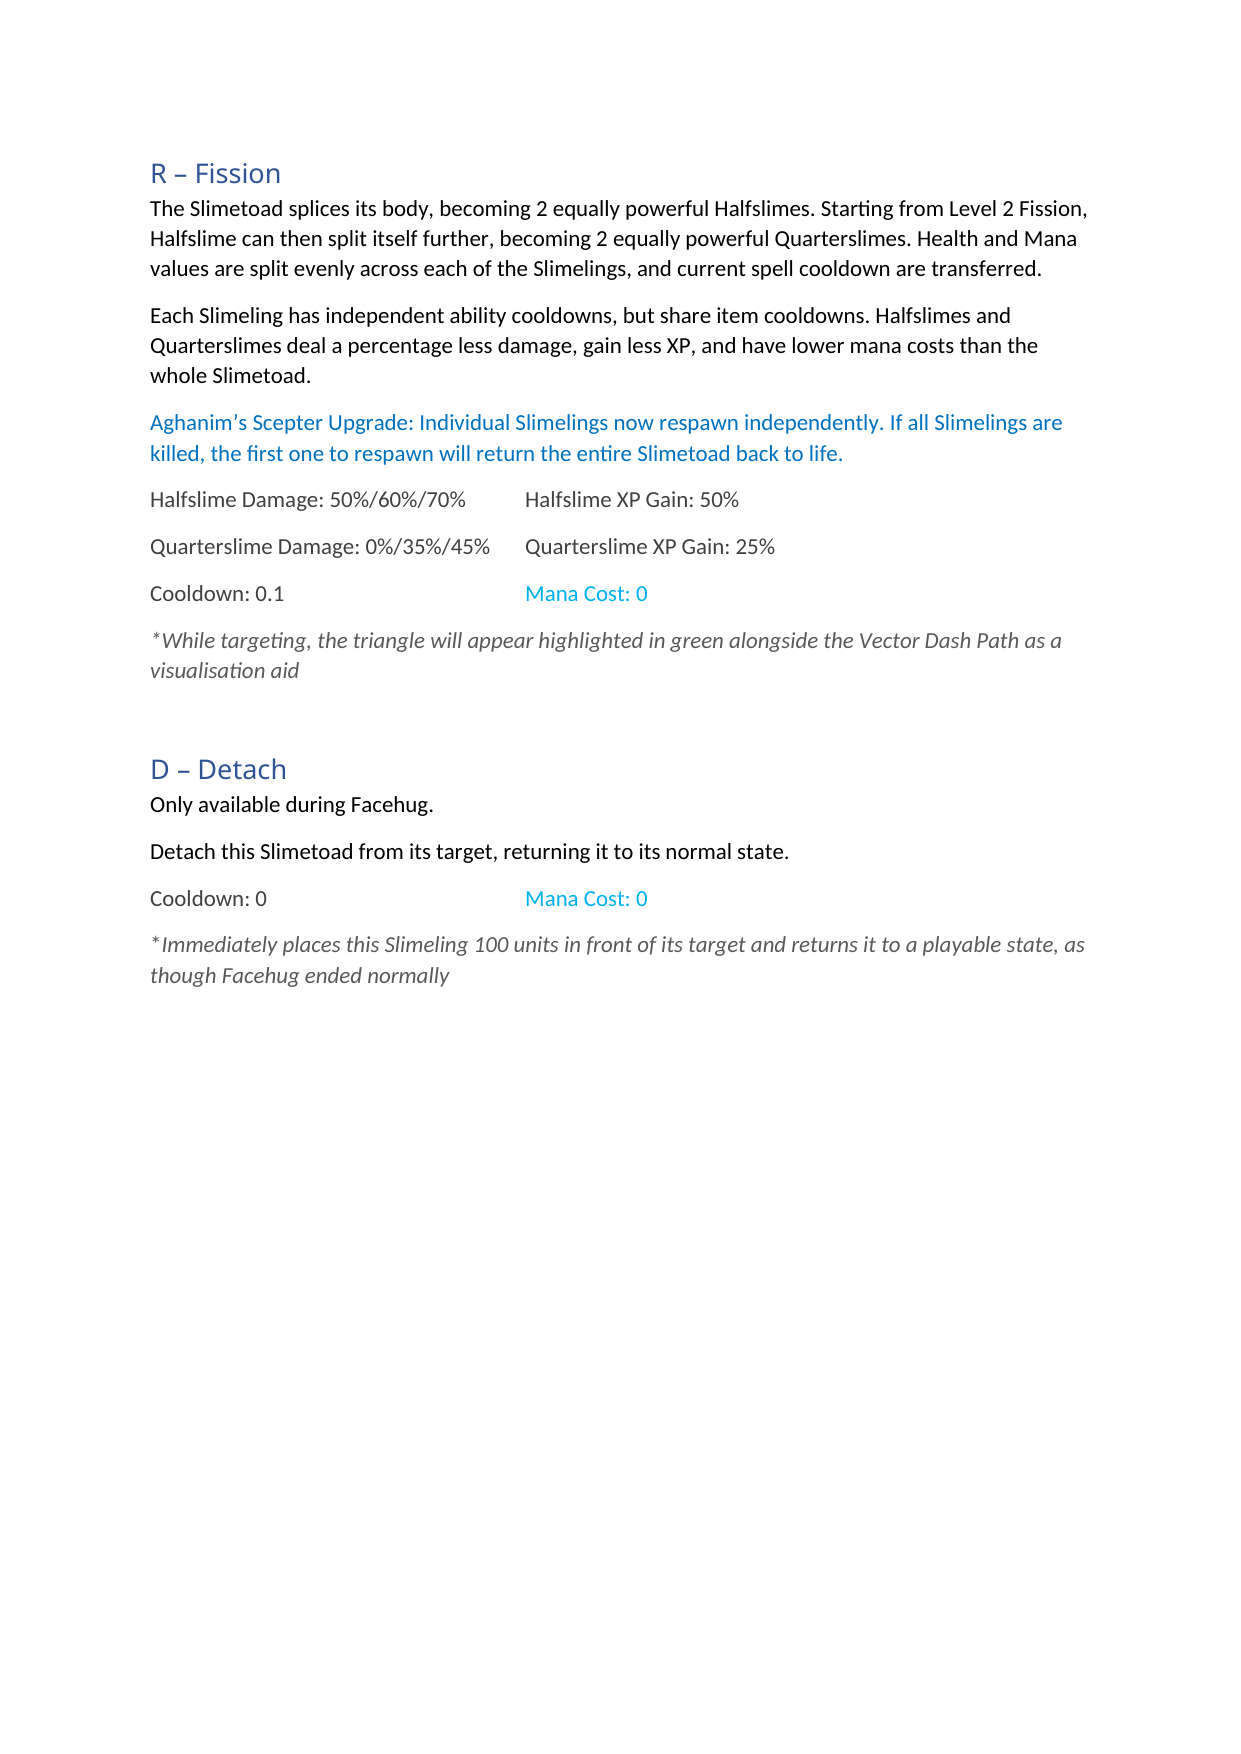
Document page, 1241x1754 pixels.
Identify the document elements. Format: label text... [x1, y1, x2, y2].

text *Immediately places this Slimeling 100 units in front of its target and returns it to a playable state, as though Facehug ended normally [150, 931, 1090, 989]
text Halfslime Damage: 50%/60%/70% Halfslime XP Gain: 50% [150, 486, 1090, 514]
text Each Slimeling has independent ability cooldowns, but share item cooldowns. Halfslimes and Quarterslimes deal a percentage less damage, gain less XP, and have lower mana costs than the whole Slimetoad. [150, 301, 1090, 390]
subtitle R – Fission [150, 154, 1090, 191]
subtitle D – Detach [150, 750, 1090, 787]
text Cooldown: 0.1 Mana Cost: 0 [150, 579, 1090, 607]
text Aghanim’s Scepter Upgrade: Individual Slimelings now respawn independently. If all Slimelings are killed, the first one to respawn will return the entire Slimetoad back to life. [150, 408, 1090, 467]
text Only available during Facehug. [150, 790, 1090, 818]
text Quarterslime Damage: 0%/35%/45% Quarterslime XP Gain: 25% [150, 532, 1090, 561]
text Detach this Slimetoad from its target, returning it to its normal state. [150, 837, 1090, 865]
text *While targeting, the triangle will appear highlighted in green alongside the Vector Dash Path as a visualisation aid [150, 626, 1090, 684]
text Cooldown: 0 Mana Cost: 0 [150, 884, 1090, 912]
text The Slimetoad splices its body, becoming 2 equally powerful Halfslimes. Starting from Level 2 Fission, Halfslime can then split itself further, becoming 2 equally powerful Quarterslimes. Health and Mana values are split evenly across each of the Slimelings, and current spell cooldown are transferred. [150, 194, 1090, 282]
